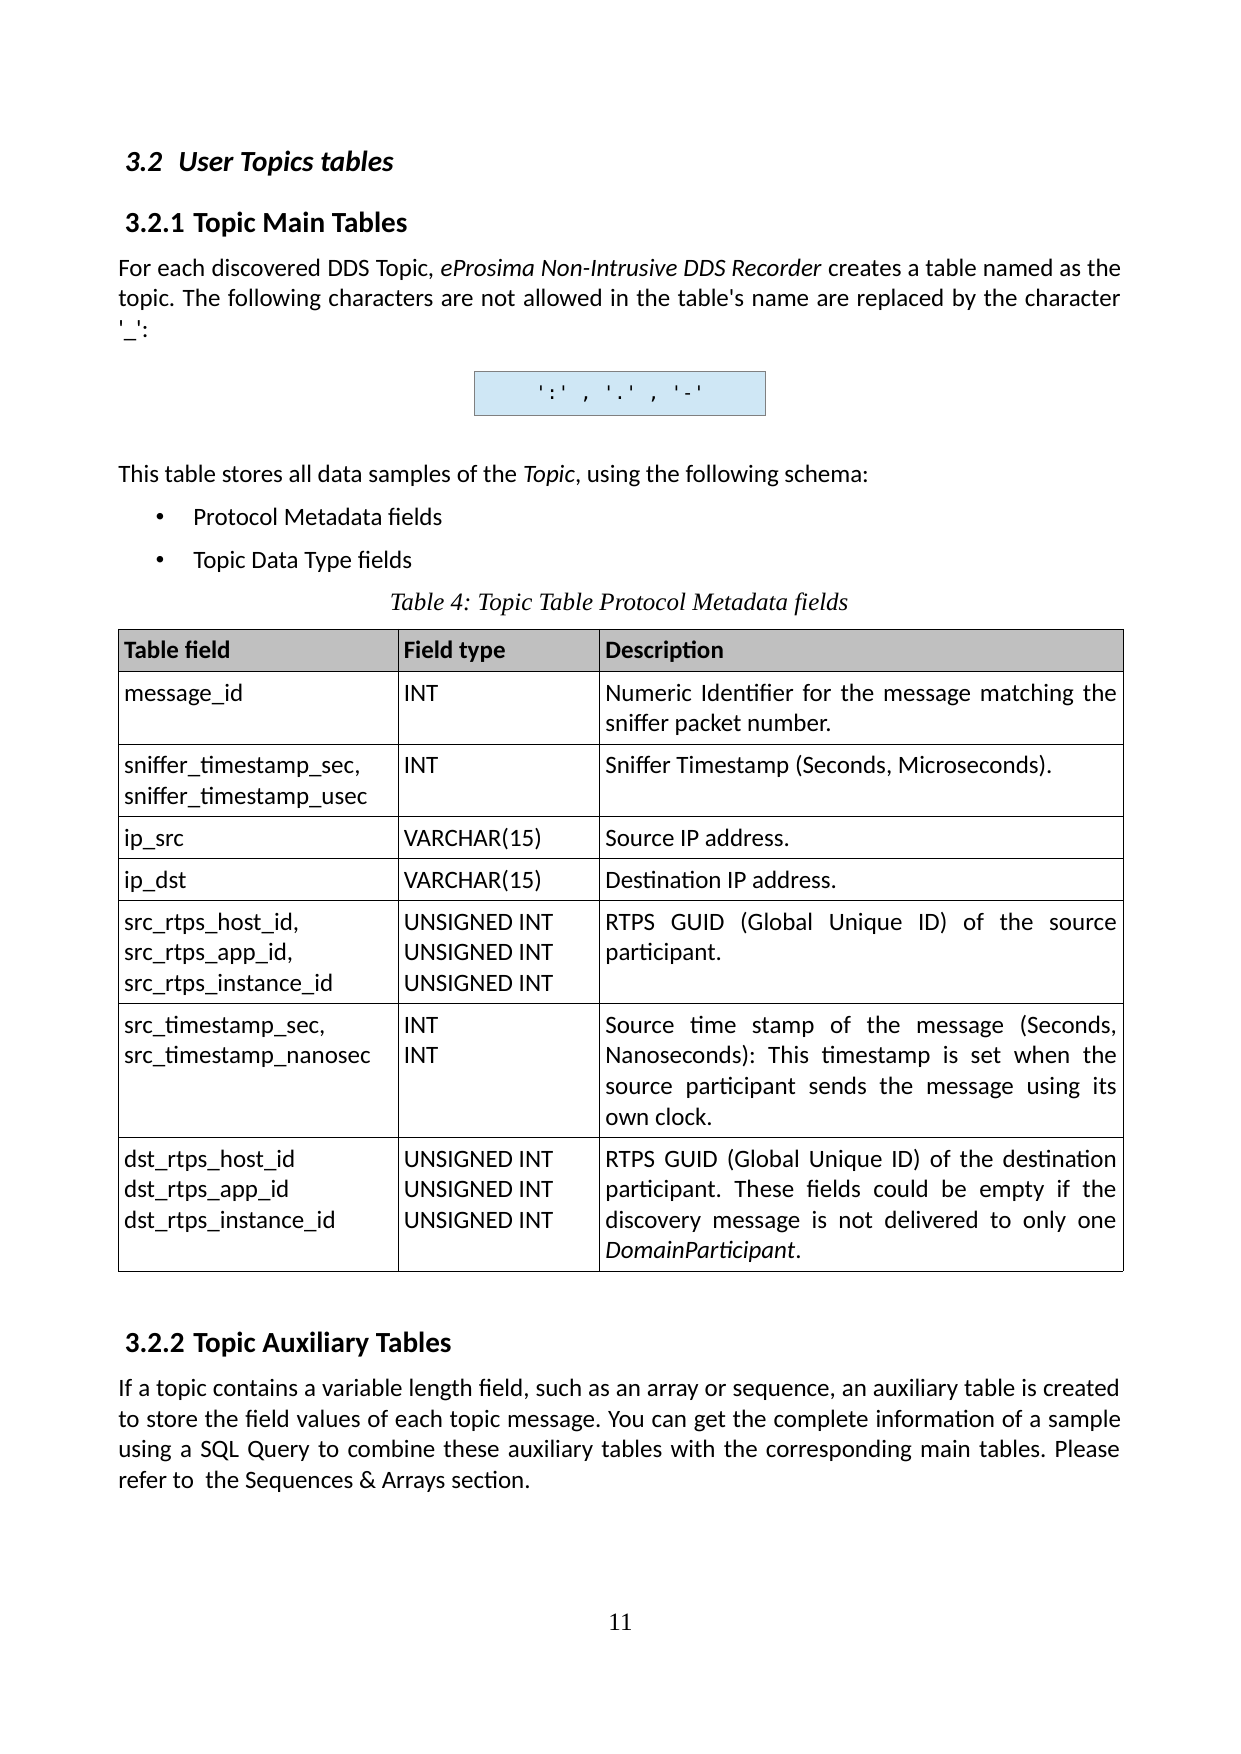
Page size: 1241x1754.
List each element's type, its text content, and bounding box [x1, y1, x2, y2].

table_cell INT INT [399, 1004, 599, 1137]
table_cell message_id [119, 672, 398, 743]
text For each discovered DDS Topic, eProsima Non-Intrusive DDS Recorder creates a table named as the topic. The following characters are not allowed in the table's name are replaced by the character '_': [118, 252, 1122, 343]
table_header Table field [119, 630, 398, 671]
text Table 4: Topic Table Protocol Metadata fields [118, 587, 1122, 616]
table_cell RTPS GUID (Global Unique ID) of the destination participant. These fields could be empty if the discovery message is not delivered to only one DomainParticipant. [600, 1138, 1123, 1271]
text This table stores all data samples of the Topic, using the following schema: [118, 458, 1122, 489]
table_cell src_rtps_host_id, src_rtps_app_id, src_rtps_instance_id [119, 901, 398, 1003]
table_cell INT [399, 745, 599, 816]
subtitle Topic Auxiliary Tables [118, 1324, 1122, 1360]
subtitle User Topics tables [118, 143, 1122, 179]
table_cell UNSIGNED INT UNSIGNED INT UNSIGNED INT [399, 901, 599, 1003]
table_cell ip_src [119, 817, 398, 858]
table_cell VARCHAR(15) [399, 817, 599, 858]
table_cell Source IP address. [600, 817, 1123, 858]
table_cell ip_dst [119, 859, 398, 900]
table_cell src_timestamp_sec, src_timestamp_nanosec [119, 1004, 398, 1137]
table_cell Destination IP address. [600, 859, 1123, 900]
table_header Field type [399, 630, 599, 671]
table_cell Source time stamp of the message (Seconds, Nanoseconds): This timestamp is set when the source participant sends the message using its own clock. [600, 1004, 1123, 1137]
table_cell INT [399, 672, 599, 743]
table_header Description [600, 630, 1123, 671]
table_cell sniffer_timestamp_sec, sniffer_timestamp_usec [119, 745, 398, 816]
table_cell dst_rtps_host_id dst_rtps_app_id dst_rtps_instance_id [119, 1138, 398, 1271]
table_cell RTPS GUID (Global Unique ID) of the source participant. [600, 901, 1123, 1003]
table_cell Numeric Identifier for the message matching the sniffer packet number. [600, 672, 1123, 743]
table_cell UNSIGNED INT UNSIGNED INT UNSIGNED INT [399, 1138, 599, 1271]
list Protocol Metadata fields [156, 501, 1122, 532]
table_cell VARCHAR(15) [399, 859, 599, 900]
list Topic Data Type fields [156, 544, 1122, 575]
subtitle Topic Main Tables [118, 204, 1122, 239]
text If a topic contains a variable length field, such as an array or sequence, an auxiliary table is created to store the field values of each topic message. You can get the complete information of a sample using a SQL Query to combine these auxiliary tables with the corresponding main tables. Please refer to the Sequences & Arrays section. [118, 1373, 1122, 1495]
table_cell Sniffer Timestamp (Seconds, Microseconds). [600, 745, 1123, 816]
